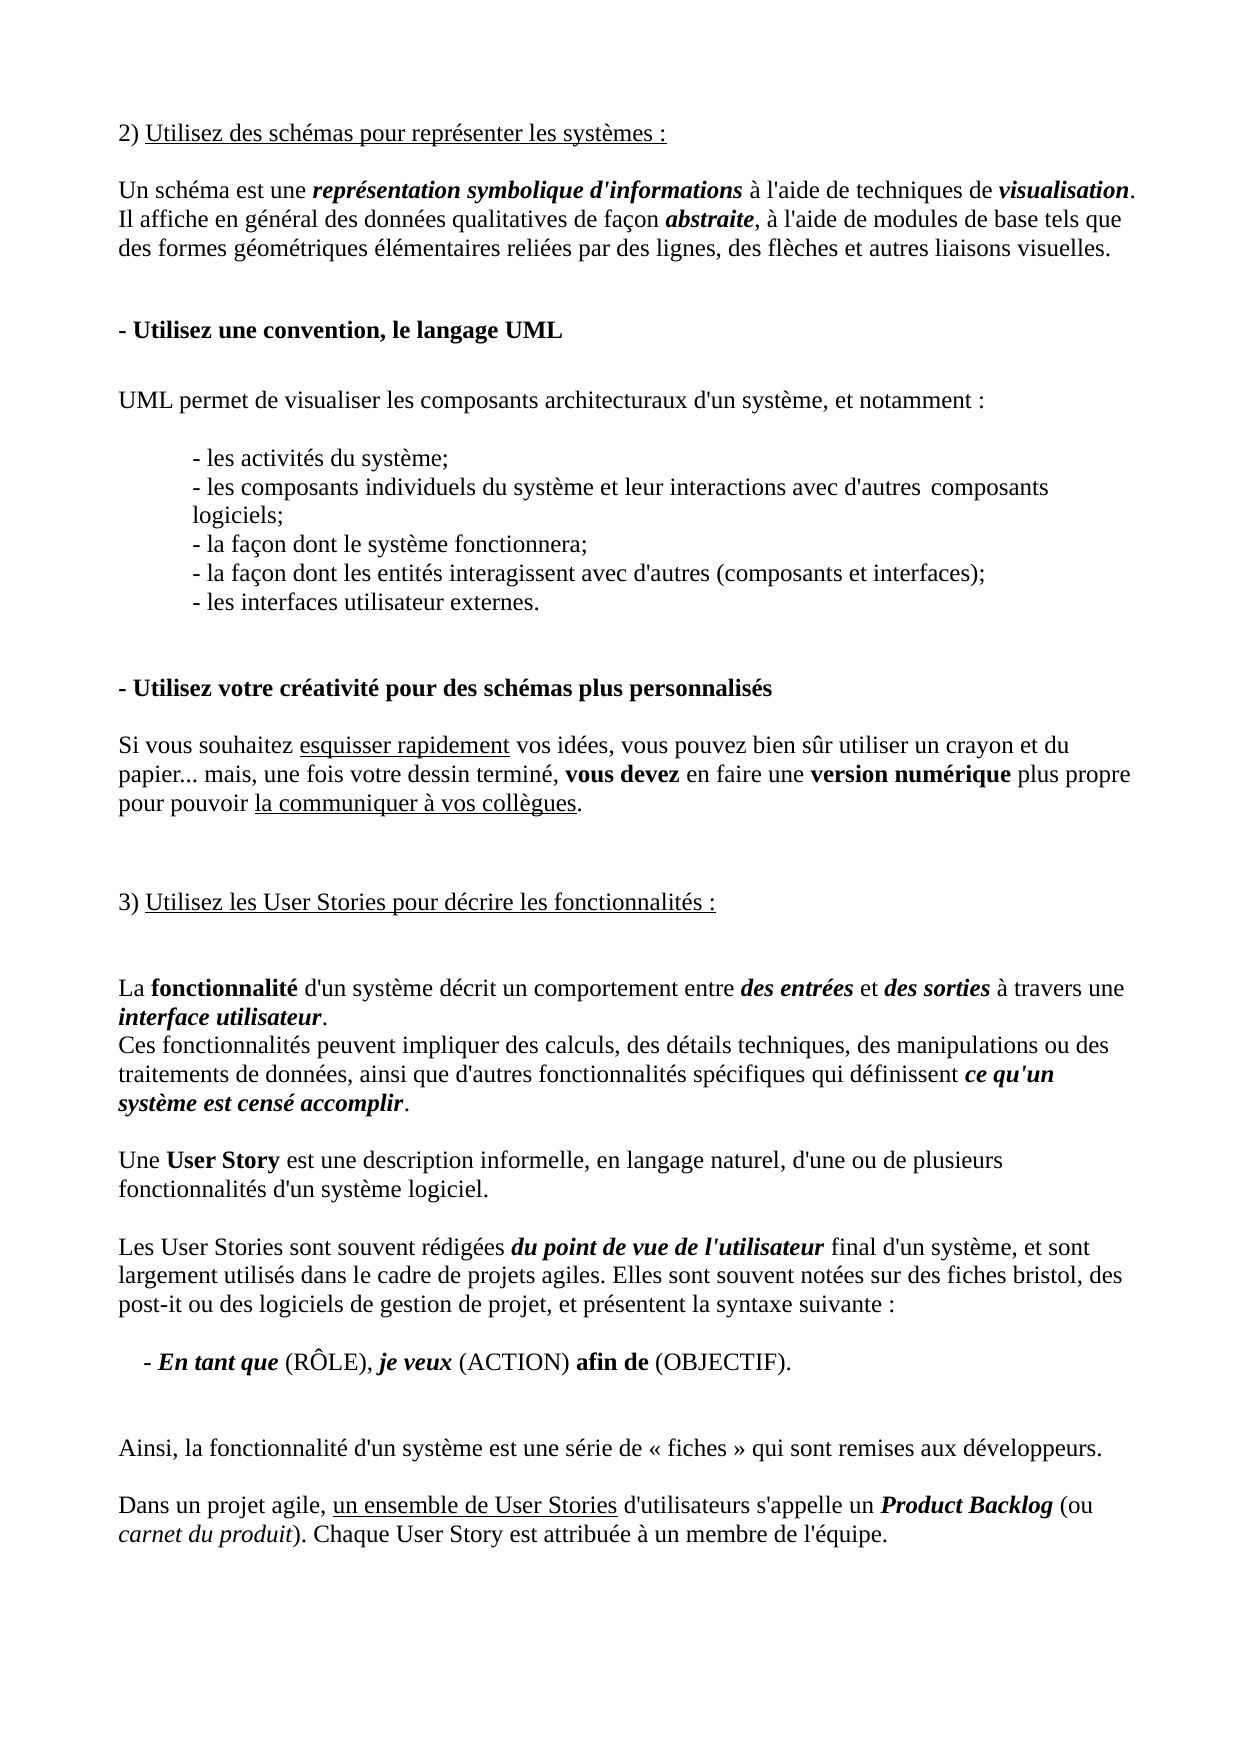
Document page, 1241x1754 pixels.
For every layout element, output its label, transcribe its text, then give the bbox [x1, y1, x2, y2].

text - les activités du système; [118, 443, 1141, 472]
text Ces fonctionnalités peuvent impliquer des calculs, des détails techniques, des manipulations ou des traitements de données, ainsi que d'autres fonctionnalités spécifiques qui définissent ce qu'un système est censé accomplir. [118, 1031, 1141, 1117]
subtitle - Utilisez une convention, le langage UML [118, 316, 1141, 344]
text Un schéma est une représentation symbolique d'informations à l'aide de techniques de visualisation. Il affiche en général des données qualitatives de façon abstraite, à l'aide de modules de base tels que des formes géométriques élémentaires reliées par des lignes, des flèches et autres liaisons visuelles. [118, 176, 1141, 262]
text - les interfaces utilisateur externes. [118, 587, 1141, 616]
text Une User Story est une description informelle, en langage naturel, d'une ou de plusieurs fonctionnalités d'un système logiciel. [118, 1146, 1141, 1203]
text Ainsi, la fonctionnalité d'un système est une série de « fiches » qui sont remises aux développeurs. [118, 1433, 1141, 1462]
text La fonctionnalité d'un système décrit un comportement entre des entrées et des sorties à travers une interface utilisateur. [118, 973, 1141, 1031]
text - la façon dont les entités interagissent avec d'autres (composants et interfaces); [118, 558, 1141, 587]
text 2) Utilisez des schémas pour représenter les systèmes : [118, 118, 1141, 147]
text - les composants individuels du système et leur interactions avec d'autres composants logiciels; [118, 472, 1141, 529]
text Si vous souhaitez esquisser rapidement vos idées, vous pouvez bien sûr utiliser un crayon et du papier... mais, une fois votre dessin terminé, vous devez en faire une version numérique plus propre pour pouvoir la communiquer à vos collègues. [118, 731, 1141, 817]
text Les User Stories sont souvent rédigées du point de vue de l'utilisateur final d'un système, et sont largement utilisés dans le cadre de projets agiles. Elles sont souvent notées sur des fiches bristol, des post-it ou des logiciels de gestion de projet, et présentent la syntaxe suivante : [118, 1232, 1141, 1318]
text - Utilisez votre créativité pour des schémas plus personnalisés [118, 673, 1141, 702]
text - la façon dont le système fonctionnera; [118, 529, 1141, 558]
text Dans un projet agile, un ensemble de User Stories d'utilisateurs s'appelle un Product Backlog (ou carnet du produit). Chaque User Story est attribuée à un membre de l'équipe. [118, 1491, 1141, 1548]
text - En tant que (RÔLE), je veux (ACTION) afin de (OBJECTIF). [118, 1347, 1141, 1376]
text UML permet de visualiser les composants architecturaux d'un système, et notamment : [118, 386, 1141, 414]
text 3) Utilisez les User Stories pour décrire les fonctionnalités : [118, 887, 1141, 916]
